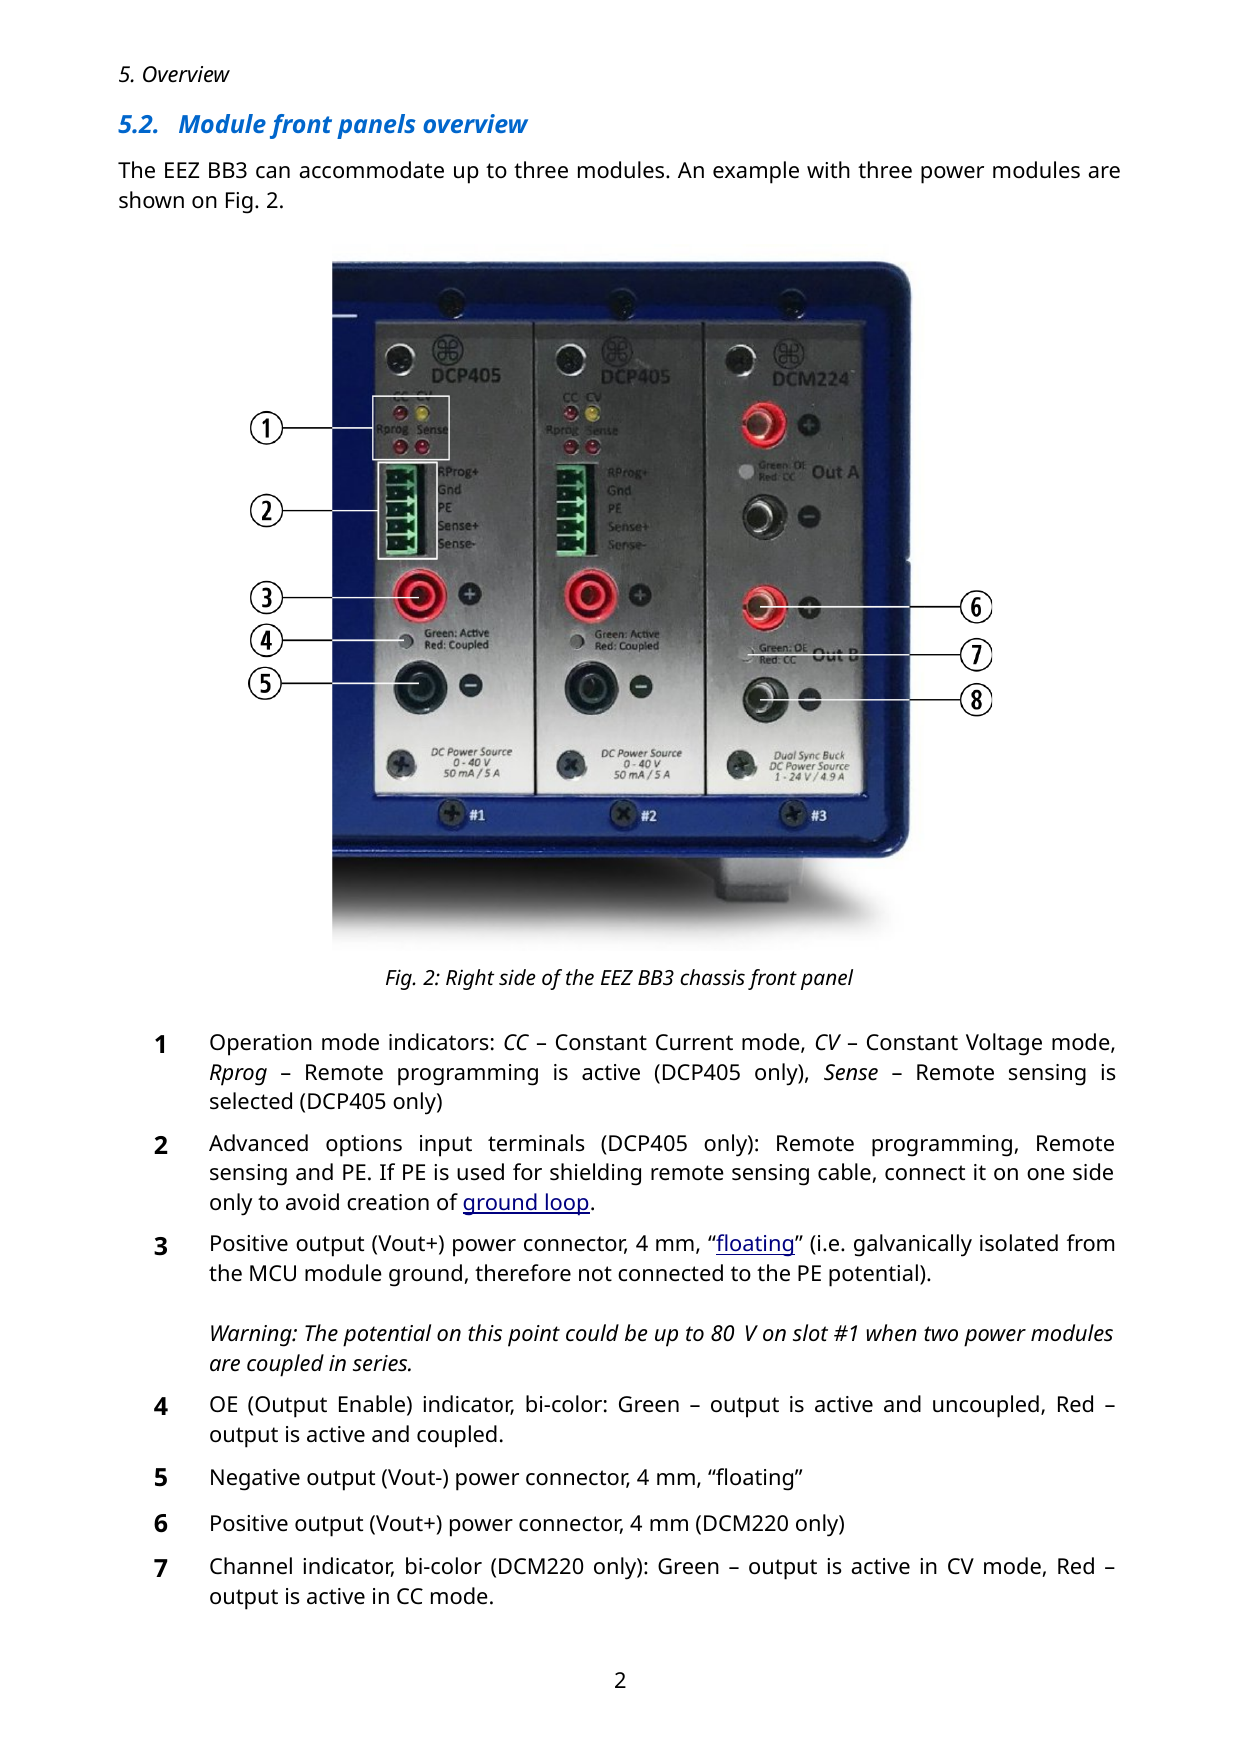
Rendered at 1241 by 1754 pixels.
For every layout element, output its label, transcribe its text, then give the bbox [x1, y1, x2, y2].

text Fig. 2: Right side of the EEZ BB3 chassis front panel [248, 951, 992, 991]
table_cell OE (Output Enable) indicator, bi-color: Green – output is active and uncoupled, Red – output is active and coupled. [203, 1383, 1122, 1454]
table_cell Positive output (Vout+) power connector, 4 mm (DCM220 only) [203, 1500, 1122, 1545]
subtitle Module front panels overview [118, 107, 1122, 141]
table_cell 4 [118, 1383, 203, 1454]
table_header 1 [118, 1021, 203, 1122]
table_cell 6 [118, 1500, 203, 1545]
table_header Operation mode indicators: CC – Constant Current mode, CV – Constant Voltage mode, Rprog – Remote programming is active (DCP405 only), Sense – Remote sensing is selected (DCP405 only) [203, 1021, 1122, 1122]
table_cell Positive output (Vout+) power connector, 4 mm, “floating” (i.e. galvanically isolated from the MCU module ground, therefore not connected to the PE potential). Warning: The potential on this point could be up to 80 V on slot #1 when two power modules are coupled in series. [203, 1223, 1122, 1383]
table_cell Advanced options input terminals (DCP405 only): Remote programming, Remote sensing and PE. If PE is used for shielding remote sensing cable, connect it on one side only to avoid creation of ground loop. [203, 1122, 1122, 1223]
text The EEZ BB3 can accommodate up to three modules. An example with three power modules are shown on Fig. 2. [118, 155, 1122, 215]
table_cell Channel indicator, bi-color (DCM220 only): Green – output is active in CV mode, Red – output is active in CC mode. [203, 1545, 1122, 1616]
table_cell 2 [118, 1122, 203, 1223]
table_cell 3 [118, 1223, 203, 1383]
table_cell Negative output (Vout-) power connector, 4 mm, “floating” [203, 1454, 1122, 1500]
table_cell 5 [118, 1454, 203, 1500]
table_cell 7 [118, 1545, 203, 1616]
picture [248, 244, 993, 951]
